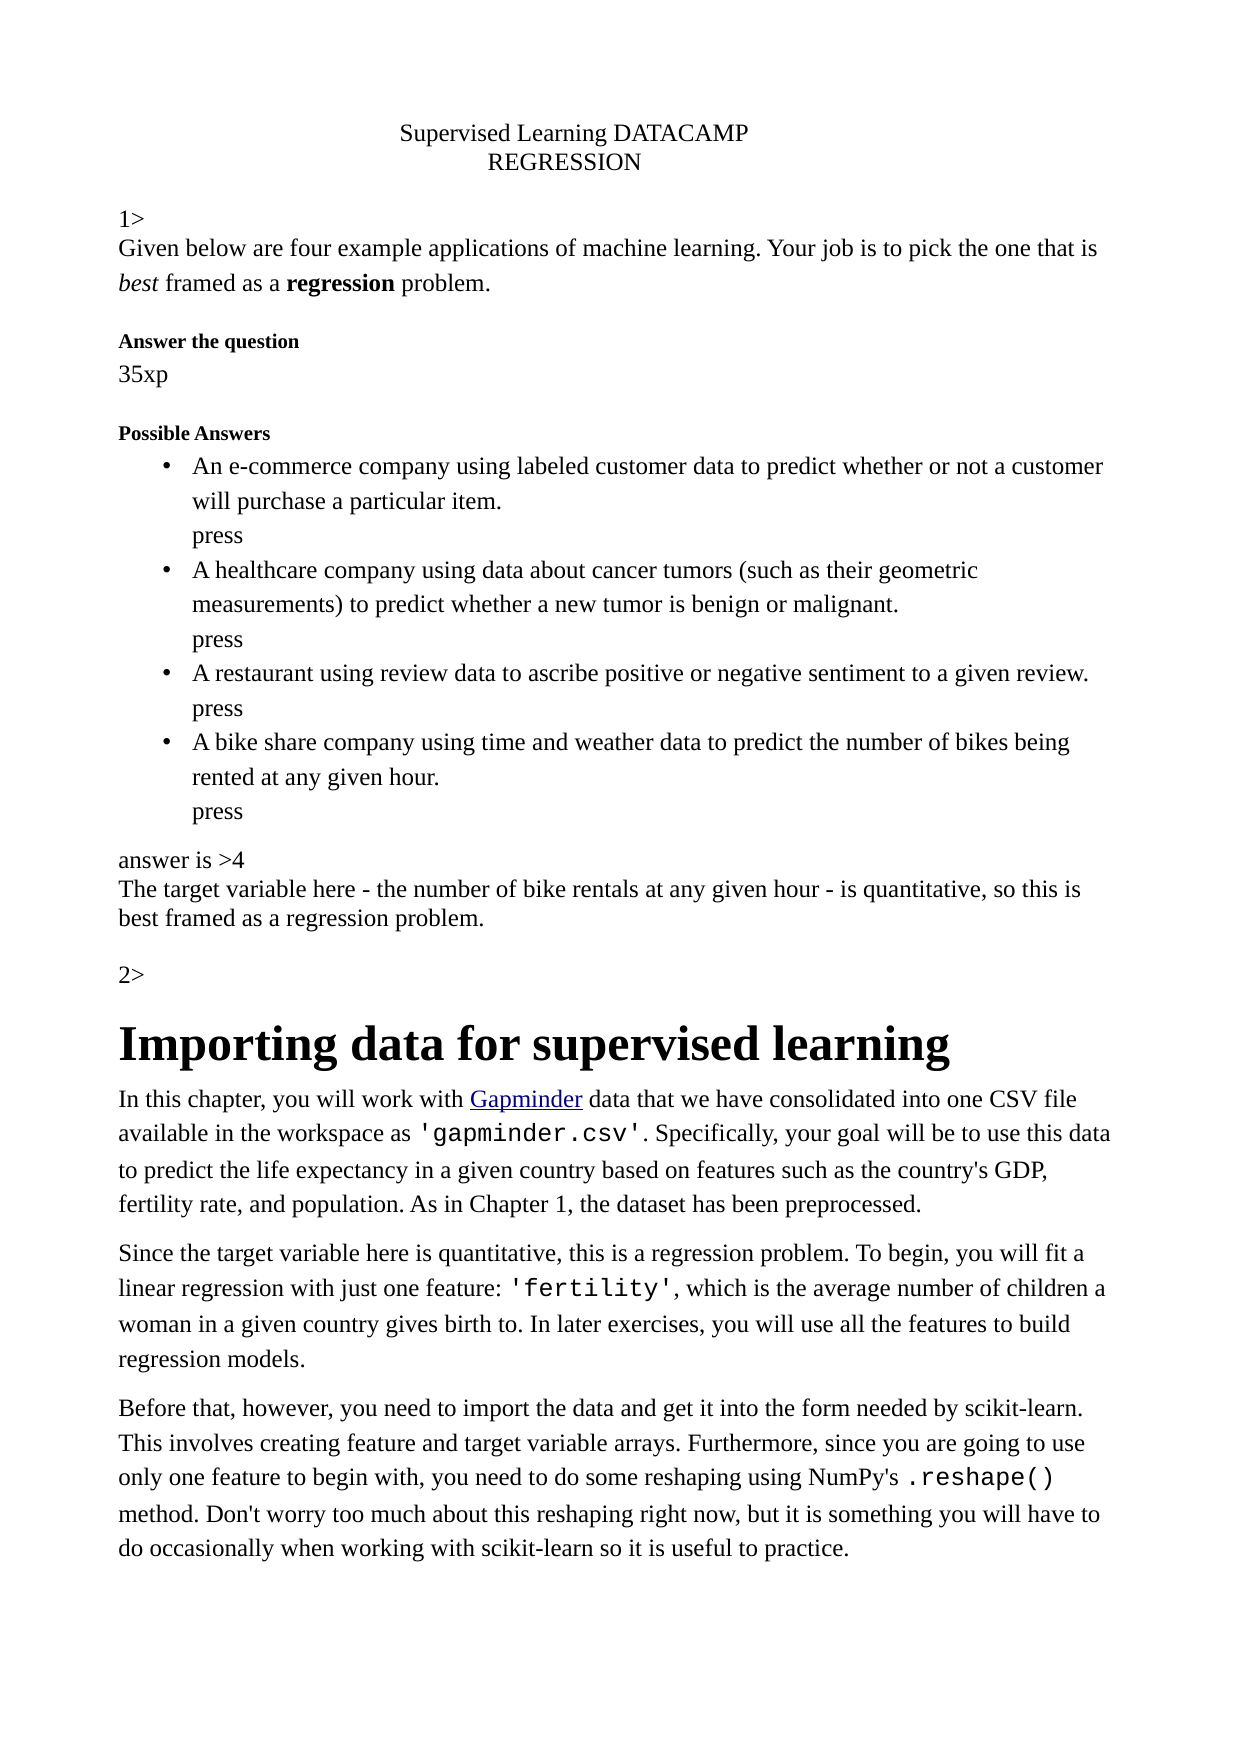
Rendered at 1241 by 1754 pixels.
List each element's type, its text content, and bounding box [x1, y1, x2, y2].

subtitle Possible Answers [118, 421, 1122, 445]
list press [162, 796, 1122, 825]
text 2> [118, 960, 1122, 989]
text Supervised Learning DATACAMP [118, 118, 1122, 147]
text Before that, however, you need to import the data and get it into the form needed by scikit-learn. This involves creating feature and target variable arrays. Furthermore, since you are going to use only one feature to begin with, you need to do some reshaping using NumPy's .reshape() method. Don't worry too much about this reshaping right now, but it is something you will have to do occasionally when working with scikit-learn so it is useful to practice. [118, 1393, 1122, 1562]
text Given below are four example applications of machine learning. Your job is to pick the one that is best framed as a regression problem. [118, 233, 1122, 296]
text Since the target variable here is quantitative, this is a regression problem. To begin, you will fit a linear regression with just one feature: 'fertility', which is the average number of children a woman in a given country gives birth to. In later exercises, you will use all the features to build regression models. [118, 1238, 1122, 1373]
text REGRESSION [118, 147, 1122, 176]
text 35xp [118, 359, 1122, 388]
list A healthcare company using data about cancer tumors (such as their geometric measurements) to predict whether a new tumor is benign or malignant. [162, 555, 1122, 618]
text In this chapter, you will work with Gapminder data that we have consolidated into one CSV file available in the workspace as 'gapminder.csv'. Specifically, your goal will be to use this data to predict the life expectancy in a given country based on features such as the country's GDP, fertility rate, and population. As in Chapter 1, the dataset has been preprocessed. [118, 1084, 1122, 1218]
text The target variable here - the number of bike rentals at any given hour - is quantitative, so this is best framed as a regression problem. [118, 874, 1122, 931]
list press [162, 693, 1122, 721]
text answer is >4 [118, 845, 1122, 874]
list An e-commerce company using labeled customer data to predict whether or not a customer will purchase a particular item. [162, 451, 1122, 514]
list A bike share company using time and weather data to predict the number of bikes being rented at any given hour. [162, 727, 1122, 790]
text 1> [118, 204, 1122, 233]
list A restaurant using review data to ascribe positive or negative sentiment to a given review. [162, 658, 1122, 687]
list press [162, 624, 1122, 652]
subtitle Answer the question [118, 329, 1122, 353]
list press [162, 520, 1122, 549]
subtitle Importing data for supervised learning [118, 1014, 1122, 1071]
